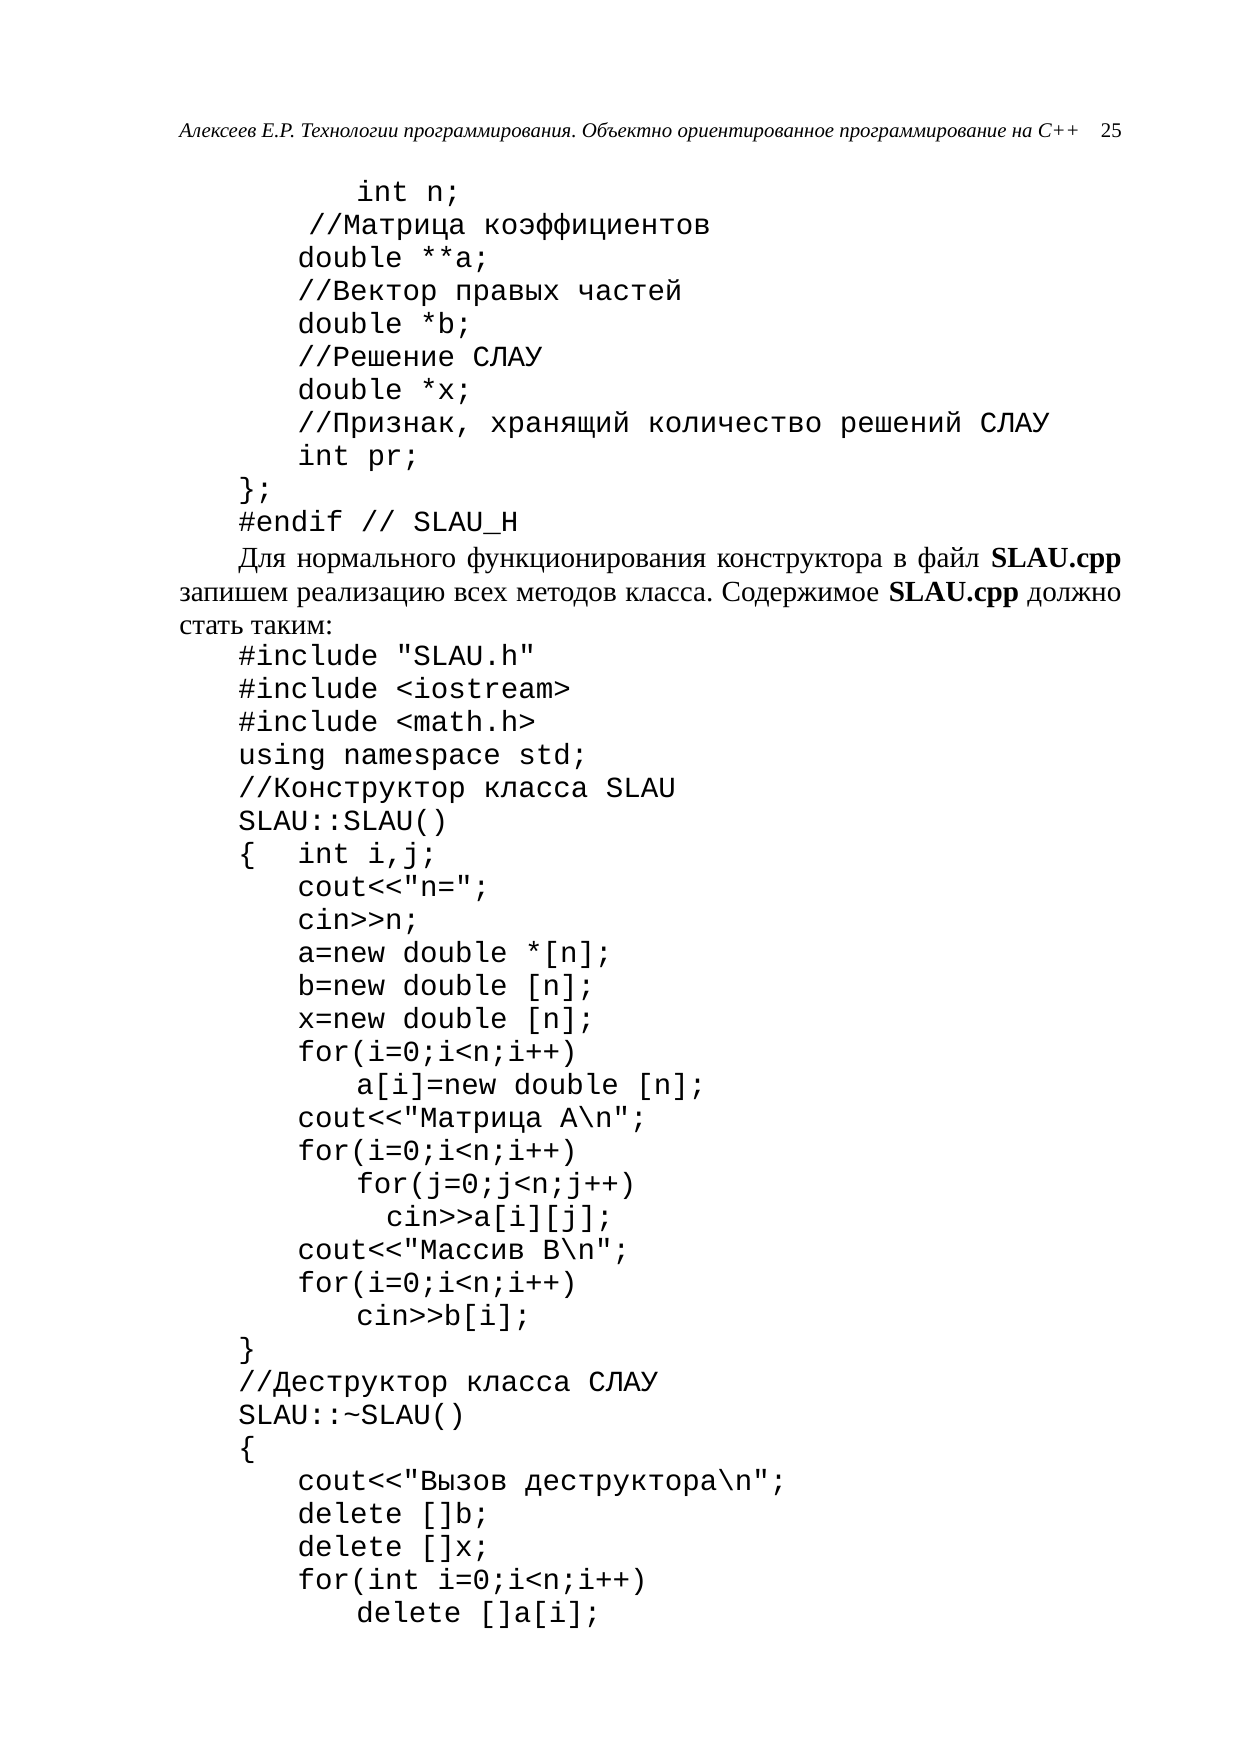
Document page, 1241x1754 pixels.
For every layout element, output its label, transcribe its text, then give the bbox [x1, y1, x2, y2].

text SLAU::~SLAU() [238, 1400, 1121, 1433]
text //Решение СЛАУ [238, 342, 1121, 375]
text b=new double [n]; [238, 971, 1121, 1004]
text int pr; [238, 441, 1121, 474]
text double *b; [238, 309, 1121, 342]
text { int i,j; [238, 839, 1121, 872]
text a[i]=new double [n]; [238, 1070, 1121, 1103]
text cout<<"Вызов деструктора\n"; [238, 1466, 1121, 1499]
text for(j=0;j<n;j++) [238, 1169, 1121, 1202]
text double **a; [238, 243, 1121, 276]
text //Конструктор класса SLAU [238, 773, 1121, 806]
text cout<<"Массив B\n"; [238, 1235, 1121, 1268]
text delete []b; [238, 1499, 1121, 1532]
text for(i=0;i<n;i++) [238, 1268, 1121, 1301]
text cout<<"Матрица A\n"; [238, 1103, 1121, 1136]
text #endif // SLAU_H [238, 507, 1121, 540]
text SLAU::SLAU() [238, 806, 1121, 839]
text using namespace std; [238, 740, 1121, 773]
text #include <math.h> [238, 707, 1121, 740]
text delete []x; [238, 1532, 1121, 1566]
text #include <iostream> [238, 674, 1121, 707]
text for(int i=0;i<n;i++) [238, 1566, 1121, 1598]
text //Деструктор класса СЛАУ [238, 1367, 1121, 1400]
text x=new double [n]; [238, 1004, 1121, 1037]
text //Вектор правых частей [238, 276, 1121, 309]
text cin>>a[i][j]; [238, 1202, 1121, 1235]
text for(i=0;i<n;i++) [238, 1136, 1121, 1169]
text //Матрица коэффициентов [238, 210, 1121, 243]
text #include "SLAU.h" [238, 641, 1121, 674]
text double *x; [238, 375, 1121, 408]
text cin>>n; [238, 905, 1121, 938]
text int n; [238, 177, 1121, 210]
text for(i=0;i<n;i++) [238, 1037, 1121, 1070]
text }; [238, 474, 1121, 507]
text cin>>b[i]; [238, 1301, 1121, 1334]
text cout<<"n="; [238, 872, 1121, 905]
text Для нормального функционирования конструктора в файл SLAU.cpp запишем реализацию всех методов класса. Содержимое SLAU.cpp должно стать таким: [179, 540, 1121, 641]
text } [238, 1334, 1121, 1367]
text a=new double *[n]; [238, 938, 1121, 971]
text //Признак, хранящий количество решений СЛАУ [238, 408, 1121, 441]
text delete []a[i]; [238, 1598, 1121, 1632]
text { [238, 1433, 1121, 1466]
